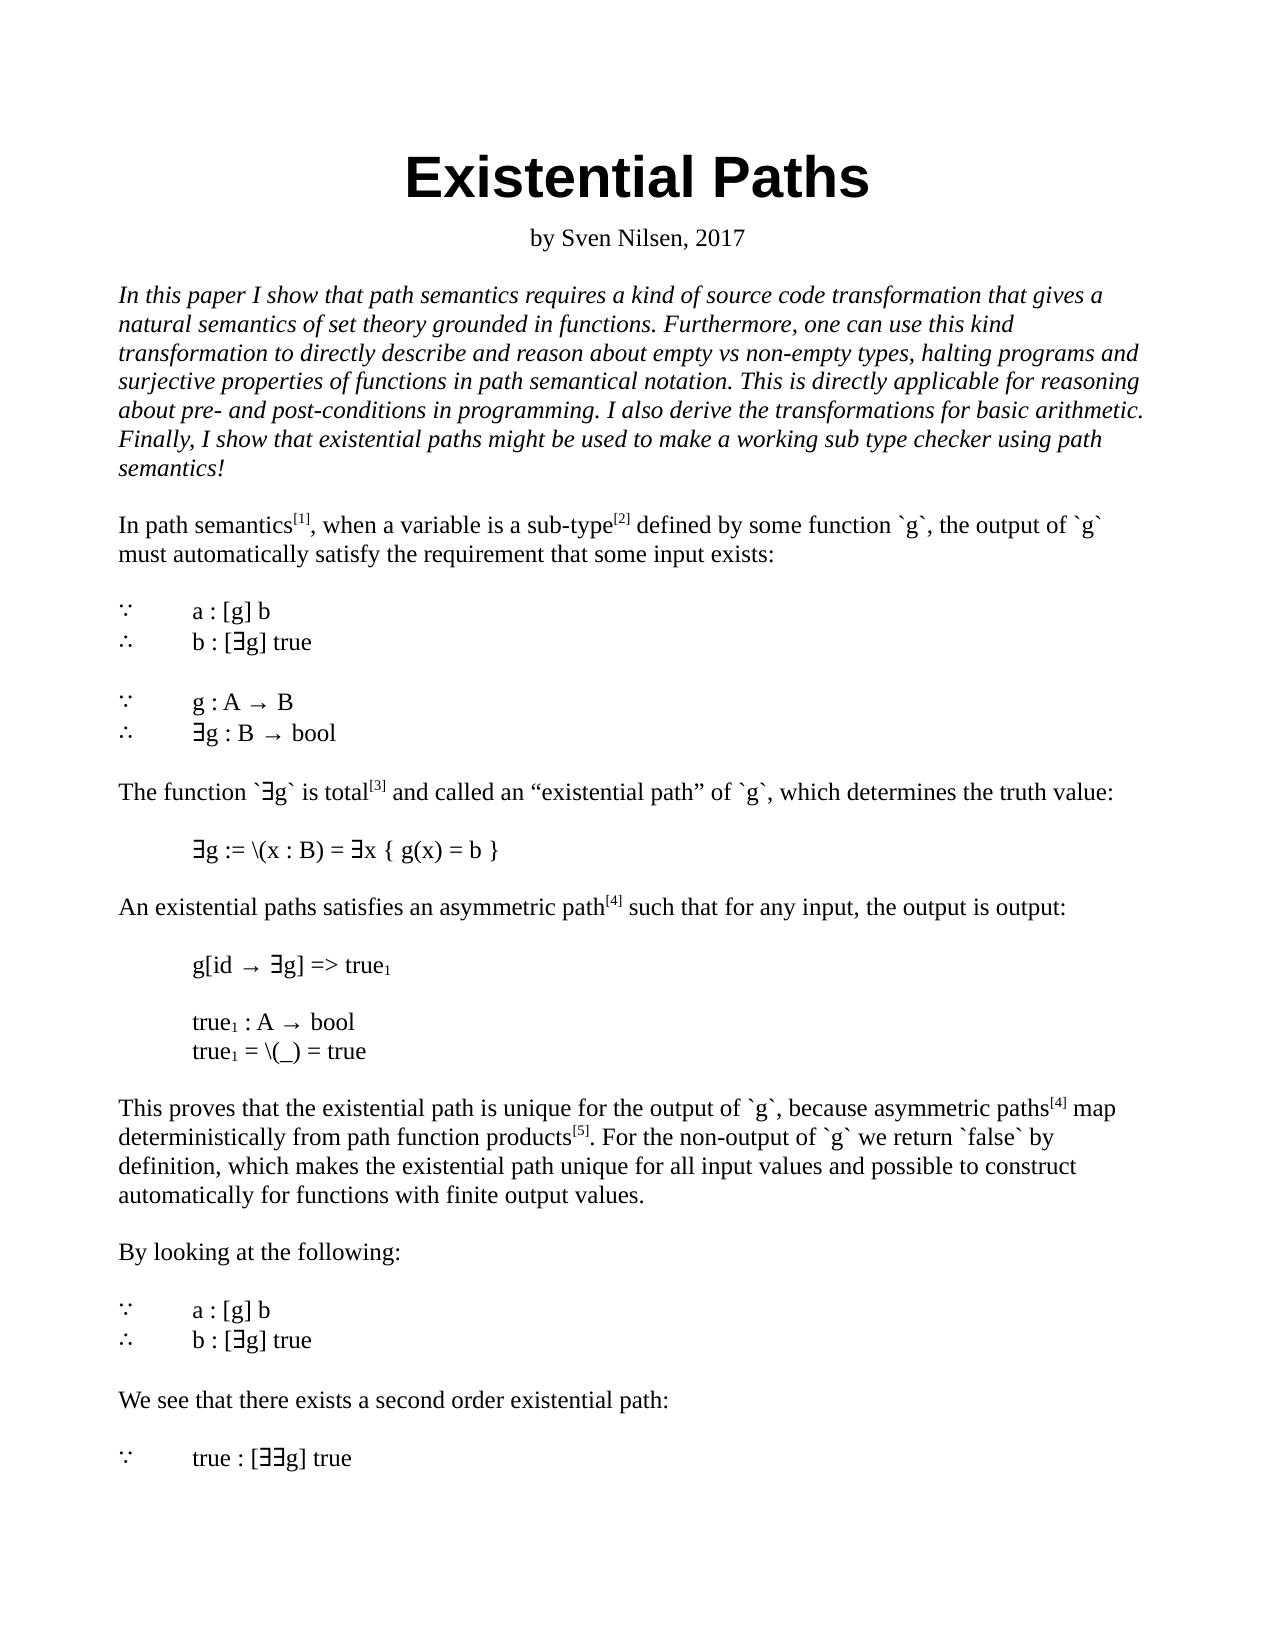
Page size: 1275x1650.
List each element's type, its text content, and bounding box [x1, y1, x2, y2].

text ∵ g : A → B [118, 687, 1157, 718]
text ∵ a : [g] b [118, 1295, 1157, 1326]
text In this paper I show that path semantics requires a kind of source code transformation that gives a natural semantics of set theory grounded in functions. Furthermore, one can use this kind transformation to directly describe and reason about empty vs non-empty types, halting programs and surjective properties of functions in path semantical notation. This is directly applicable for reasoning about pre- and post-conditions in programming. I also derive the transformations for basic arithmetic. Finally, I show that existential paths might be used to make a working sub type checker using path semantics! [118, 280, 1157, 481]
text true1 = \(_) = true [118, 1036, 1157, 1065]
title Existential Paths [118, 143, 1157, 210]
text true1 : A → bool [118, 1007, 1157, 1036]
text ∴ b : [∃g] true [118, 1326, 1157, 1356]
text ∴ ∃g : B → bool [118, 718, 1157, 748]
text In path semantics[1], when a variable is a sub-type[2] defined by some function `g`, the output of `g` must automatically satisfy the requirement that some input exists: [118, 510, 1157, 568]
text ∃g := \(x : B) = ∃x { g(x) = b } [118, 835, 1157, 863]
text ∵ a : [g] b [118, 596, 1157, 627]
text We see that there exists a second order existential path: [118, 1385, 1157, 1414]
text The function `∃g` is total[3] and called an “existential path” of `g`, which determines the truth value: [118, 777, 1157, 806]
text by Sven Nilsen, 2017 [118, 223, 1157, 251]
text ∴ b : [∃g] true [118, 627, 1157, 658]
text ∵ true : [∃∃g] true [118, 1443, 1157, 1473]
text g[id → ∃g] => true1 [118, 950, 1157, 978]
text By looking at the following: [118, 1237, 1157, 1266]
text An existential paths satisfies an asymmetric path[4] such that for any input, the output is output: [118, 892, 1157, 921]
text This proves that the existential path is unique for the output of `g`, because asymmetric paths[4] map deterministically from path function products[5]. For the non-output of `g` we return `false` by definition, which makes the existential path unique for all input values and possible to construct automatically for functions with finite output values. [118, 1093, 1157, 1208]
